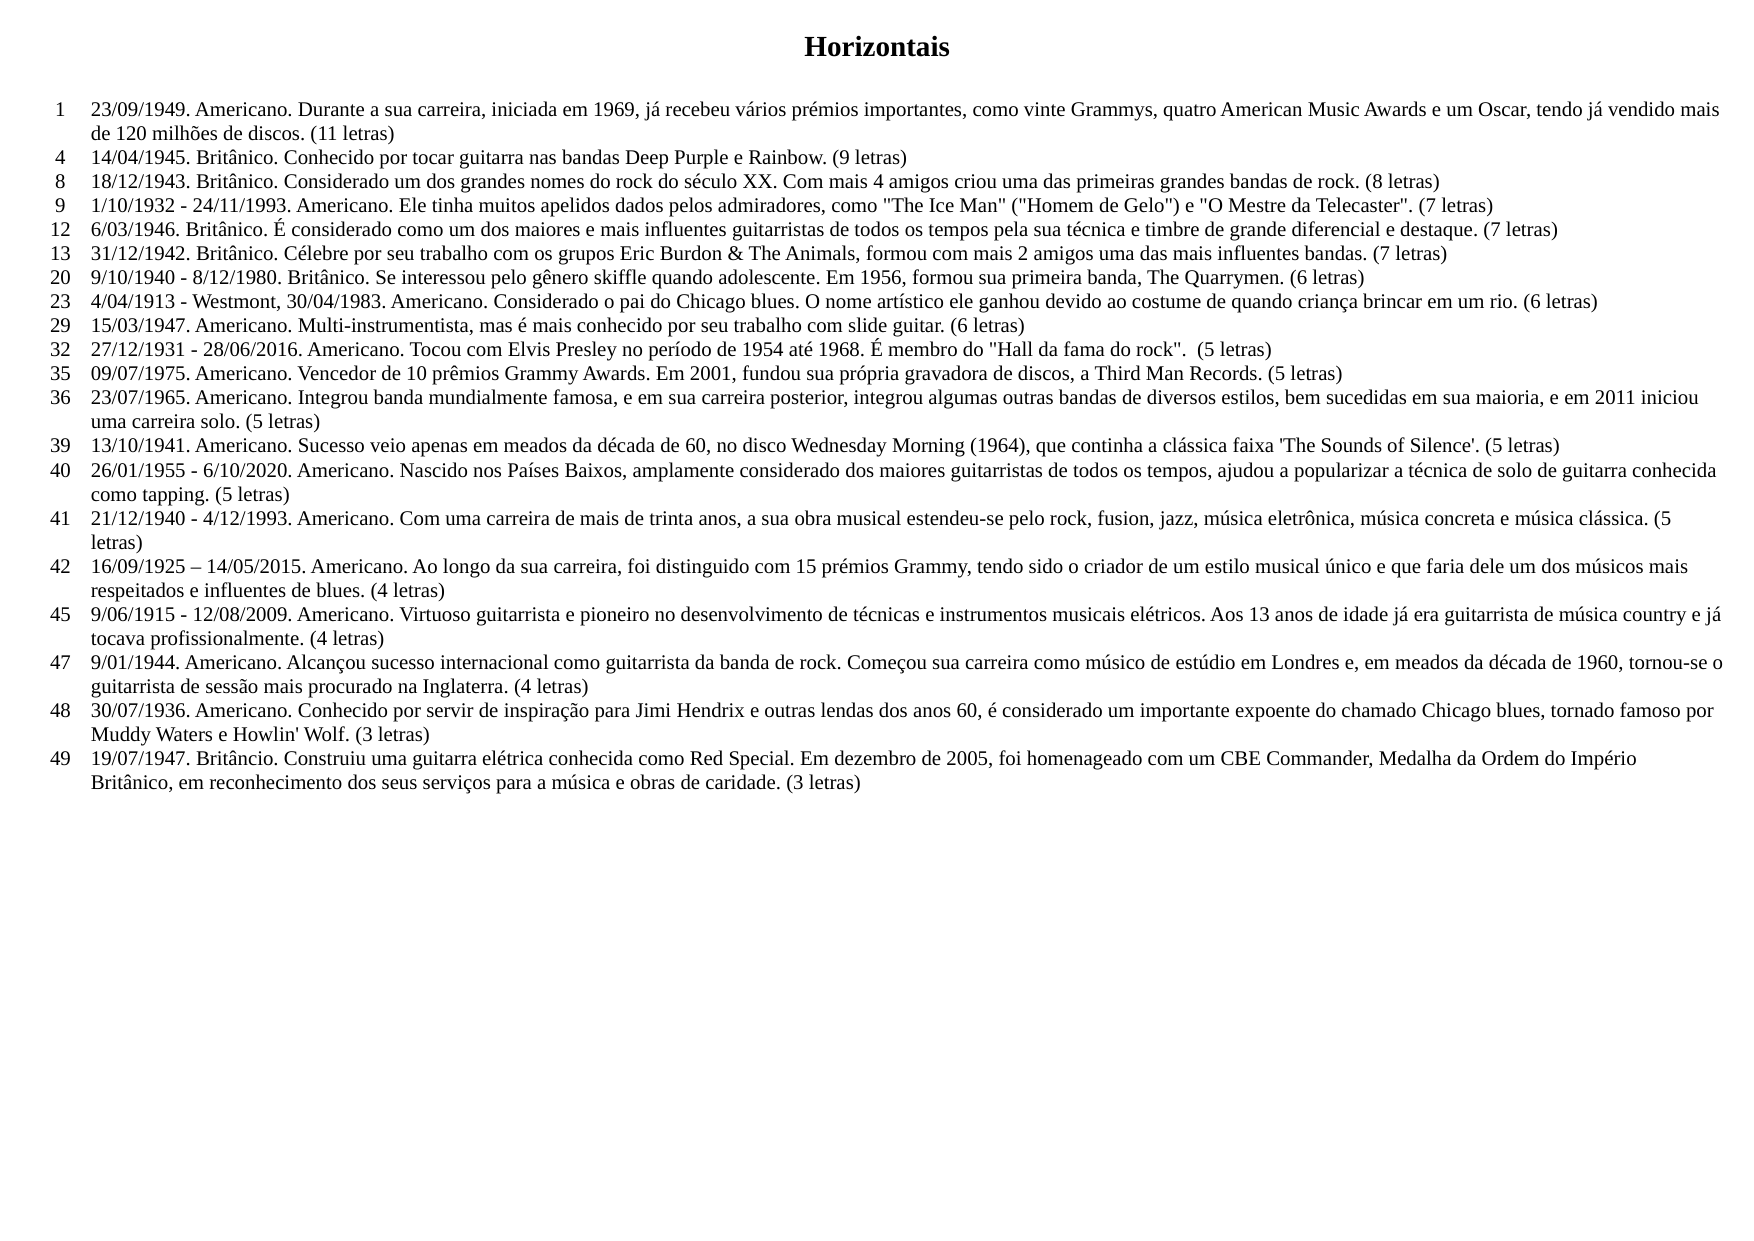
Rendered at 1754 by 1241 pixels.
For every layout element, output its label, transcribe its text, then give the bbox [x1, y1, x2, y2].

table_cell 30/07/1936. Americano. Conhecido por servir de inspiração para Jimi Hendrix e outras lendas dos anos 60, é considerado um importante expoente do chamado Chicago blues, tornado famoso por Muddy Waters e Howlin' Wolf. (3 letras) [91, 698, 1724, 746]
table_cell 09/07/1975. Americano. Vencedor de 10 prêmios Grammy Awards. Em 2001, fundou sua própria gravadora de discos, a Third Man Records. (5 letras) [91, 361, 1724, 385]
table_cell 42 [30, 554, 91, 602]
table_cell 23 [30, 289, 91, 313]
table_cell 13/10/1941. Americano. Sucesso veio apenas em meados da década de 60, no disco Wednesday Morning (1964), que continha a clássica faixa 'The Sounds of Silence'. (5 letras) [91, 434, 1724, 457]
table_cell 45 [30, 602, 91, 650]
table_cell 32 [30, 337, 91, 361]
table_cell 39 [30, 434, 91, 457]
table_cell 13 [30, 241, 91, 265]
table_cell 49 [30, 746, 91, 794]
table_header 23/09/1949. Americano. Durante a sua carreira, iniciada em 1969, já recebeu vários prémios importantes, como vinte Grammys, quatro American Music Awards e um Oscar, tendo já vendido mais de 120 milhões de discos. (11 letras) [91, 97, 1724, 145]
table_cell 48 [30, 698, 91, 746]
text Horizontais [29, 29, 1724, 63]
table_cell 9/01/1944. Americano. Alcançou sucesso internacional como guitarrista da banda de rock. Começou sua carreira como músico de estúdio em Londres e, em meados da década de 1960, tornou-se o guitarrista de sessão mais procurado na Inglaterra. (4 letras) [91, 650, 1724, 698]
table_cell 21/12/1940 - 4/12/1993. Americano. Com uma carreira de mais de trinta anos, a sua obra musical estendeu-se pelo rock, fusion, jazz, música eletrônica, música concreta e música clássica. (5 letras) [91, 506, 1724, 554]
table_cell 19/07/1947. Britâncio. Construiu uma guitarra elétrica conhecida como Red Special. Em dezembro de 2005, foi homenageado com um CBE Commander, Medalha da Ordem do Império Britânico, em reconhecimento dos seus serviços para a música e obras de caridade. (3 letras) [91, 746, 1724, 794]
table_cell 20 [30, 265, 91, 289]
table_cell 26/01/1955 - 6/10/2020. Americano. Nascido nos Países Baixos, amplamente considerado dos maiores guitarristas de todos os tempos, ajudou a popularizar a técnica de solo de guitarra conhecida como tapping. (5 letras) [91, 458, 1724, 506]
table_cell 15/03/1947. Americano. Multi-instrumentista, mas é mais conhecido por seu trabalho com slide guitar. (6 letras) [91, 313, 1724, 337]
table_cell 40 [30, 458, 91, 506]
table_cell 9/10/1940 - 8/12/1980. Britânico. Se interessou pelo gênero skiffle quando adolescente. Em 1956, formou sua primeira banda, The Quarrymen. (6 letras) [91, 265, 1724, 289]
table_cell 9 [30, 193, 91, 217]
table_cell 4 [30, 145, 91, 169]
table_cell 6/03/1946. Britânico. É considerado como um dos maiores e mais influentes guitarristas de todos os tempos pela sua técnica e timbre de grande diferencial e destaque. (7 letras) [91, 217, 1724, 241]
table_header 1 [30, 97, 91, 145]
table_cell 9/06/1915 - 12/08/2009. Americano. Virtuoso guitarrista e pioneiro no desenvolvimento de técnicas e instrumentos musicais elétricos. Aos 13 anos de idade já era guitarrista de música country e já tocava profissionalmente. (4 letras) [91, 602, 1724, 650]
table_cell 14/04/1945. Britânico. Conhecido por tocar guitarra nas bandas Deep Purple e Rainbow. (9 letras) [91, 145, 1724, 169]
table_cell 4/04/1913 - Westmont, 30/04/1983. Americano. Considerado o pai do Chicago blues. O nome artístico ele ganhou devido ao costume de quando criança brincar em um rio. (6 letras) [91, 289, 1724, 313]
table_cell 27/12/1931 - 28/06/2016. Americano. Tocou com Elvis Presley no período de 1954 até 1968. É membro do "Hall da fama do rock". (5 letras) [91, 337, 1724, 361]
table_cell 8 [30, 169, 91, 193]
table_cell 31/12/1942. Britânico. Célebre por seu trabalho com os grupos Eric Burdon & The Animals, formou com mais 2 amigos uma das mais influentes bandas. (7 letras) [91, 241, 1724, 265]
table_cell 29 [30, 313, 91, 337]
table_cell 36 [30, 385, 91, 433]
table_cell 23/07/1965. Americano. Integrou banda mundialmente famosa, e em sua carreira posterior, integrou algumas outras bandas de diversos estilos, bem sucedidas em sua maioria, e em 2011 iniciou uma carreira solo. (5 letras) [91, 385, 1724, 433]
table_cell 1/10/1932 - 24/11/1993. Americano. Ele tinha muitos apelidos dados pelos admiradores, como "The Ice Man" ("Homem de Gelo") e "O Mestre da Telecaster". (7 letras) [91, 193, 1724, 217]
table_cell 16/09/1925 – 14/05/2015. Americano. Ao longo da sua carreira, foi distinguido com 15 prémios Grammy, tendo sido o criador de um estilo musical único e que faria dele um dos músicos mais respeitados e influentes de blues. (4 letras) [91, 554, 1724, 602]
table_cell 12 [30, 217, 91, 241]
table_cell 47 [30, 650, 91, 698]
table_cell 35 [30, 361, 91, 385]
table_cell 18/12/1943. Britânico. Considerado um dos grandes nomes do rock do século XX. Com mais 4 amigos criou uma das primeiras grandes bandas de rock. (8 letras) [91, 169, 1724, 193]
table_cell 41 [30, 506, 91, 554]
